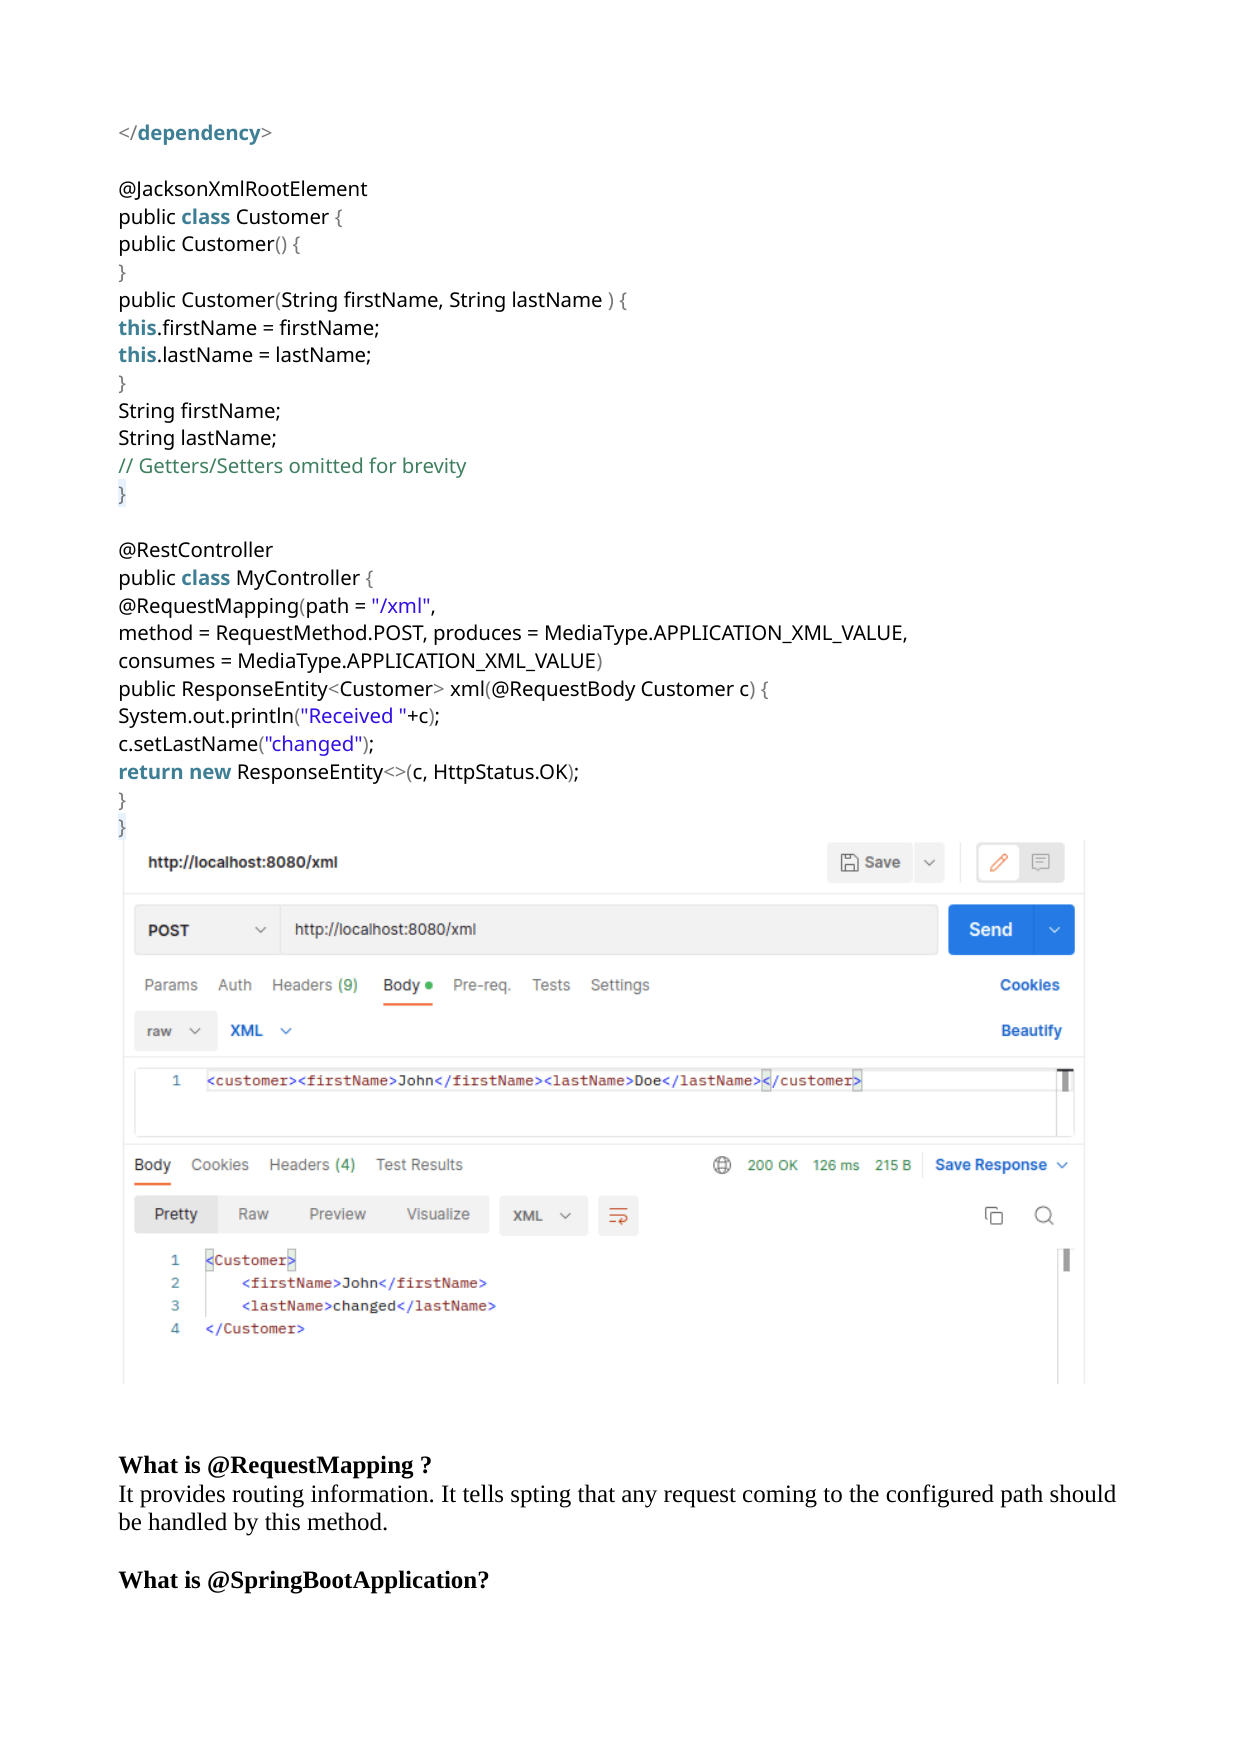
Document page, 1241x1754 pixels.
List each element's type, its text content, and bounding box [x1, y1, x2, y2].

text public Customer() { [118, 230, 1122, 258]
text } [118, 785, 1122, 813]
text method = RequestMethod.POST, produces = MediaType.APPLICATION_XML_VALUE, [118, 619, 1122, 647]
text } [118, 258, 1122, 285]
text </dependency> [118, 118, 1122, 146]
text public ResponseEntity<Customer> xml(@RequestBody Customer c) { [118, 674, 1122, 702]
text // Getters/Setters omitted for brevity [118, 452, 1122, 479]
text It provides routing information. It tells spting that any request coming to the configured path should be handled by this method. [118, 1479, 1122, 1536]
text @RequestMapping(path = "/xml", [118, 591, 1122, 619]
text } [118, 813, 1122, 840]
text System.out.println("Received "+c); [118, 702, 1122, 730]
text this.lastName = lastName; [118, 341, 1122, 368]
picture [118, 840, 1123, 1393]
text this.firstName = firstName; [118, 313, 1122, 341]
text } [118, 479, 1122, 507]
text c.setLastName("changed"); [118, 730, 1122, 757]
text What is @RequestMapping ? [118, 1450, 1122, 1479]
text String lastName; [118, 424, 1122, 452]
text consumes = MediaType.APPLICATION_XML_VALUE) [118, 647, 1122, 674]
text } [118, 368, 1122, 396]
text @JacksonXmlRootElement [118, 174, 1122, 202]
text public class Customer { [118, 202, 1122, 230]
text @RestController [118, 536, 1122, 563]
text public class MyController { [118, 563, 1122, 591]
text String firstName; [118, 396, 1122, 424]
text public Customer(String firstName, String lastName ) { [118, 285, 1122, 313]
text What is @SpringBootApplication? [118, 1565, 1122, 1594]
text return new ResponseEntity<>(c, HttpStatus.OK); [118, 757, 1122, 785]
